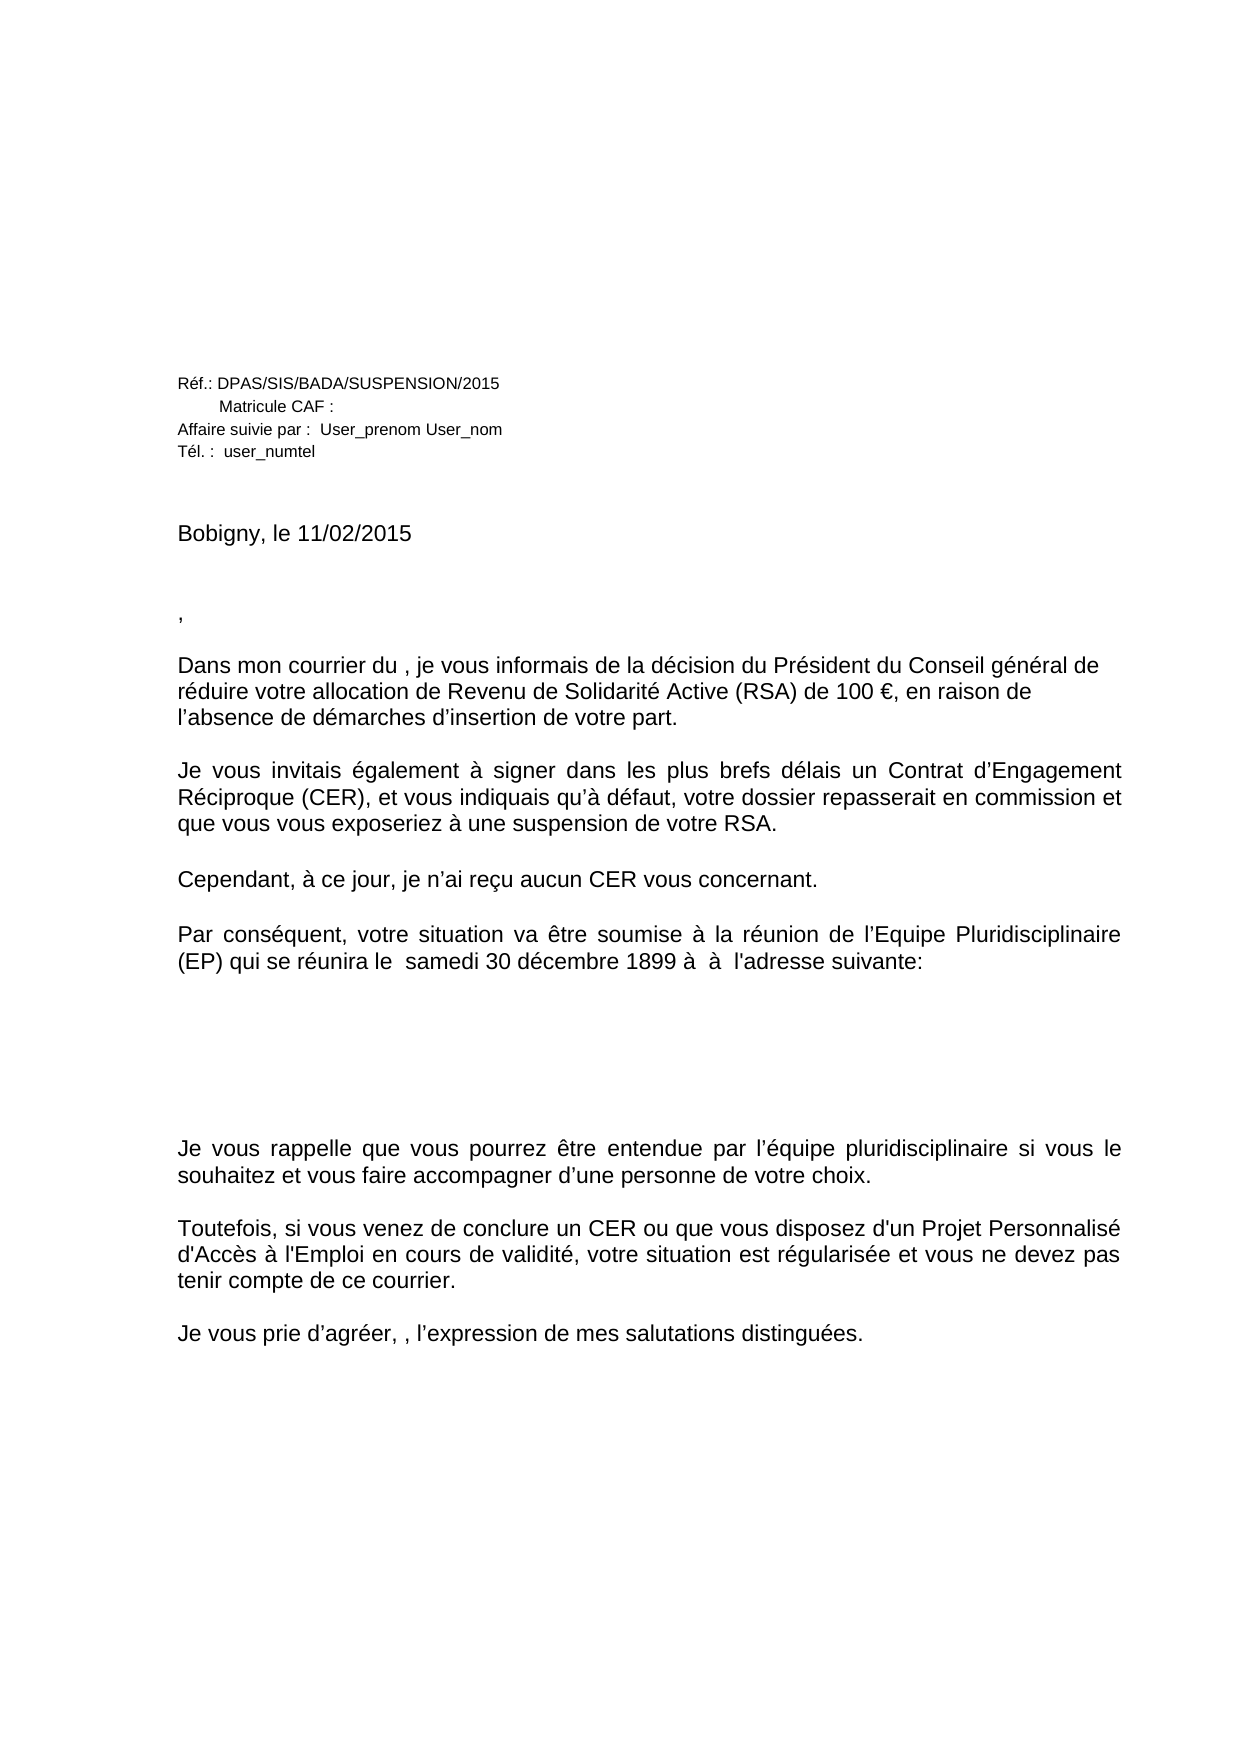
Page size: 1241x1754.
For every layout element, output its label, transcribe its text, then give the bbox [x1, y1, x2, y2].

table_header [177, 233, 649, 271]
text Dans mon courrier du , je vous informais de la décision du Président du Conseil général de réduire votre allocation de Revenu de Solidarité Active (RSA) de 100 €, en raison de l’absence de démarches d’insertion de votre part. [177, 652, 1122, 731]
table_header [650, 233, 1122, 271]
table_cell [650, 271, 1122, 371]
text Je vous invitais également à signer dans les plus brefs délais un Contrat d’Engagement Réciproque (CER), et vous indiquais qu’à défaut, votre dossier repasserait en commission et que vous vous exposeriez à une suspension de votre RSA. [177, 757, 1122, 836]
text Cependant, à ce jour, je n’ai reçu aucun CER vous concernant. [177, 866, 1122, 892]
text Toutefois, si vous venez de conclure un CER ou que vous disposez d'un Projet Personnalisé d'Accès à l'Emploi en cours de validité, votre situation est régularisée et vous ne devez pas tenir compte de ce courrier. [177, 1214, 1122, 1293]
table_cell Réf.: DPAS/SIS/BADA/SUSPENSION/2015 Matricule CAF : Affaire suivie par : user_prenom user_nom Tél. : user_numtel Bobigny, le 11/02/2015 [177, 371, 649, 546]
table_cell [177, 271, 649, 371]
text Par conséquent, votre situation va être soumise à la réunion de l’Equipe Pluridisciplinaire (EP) qui se réunira le samedi 30 décembre 1899 à à l'adresse suivante: [177, 921, 1122, 974]
table_cell [650, 371, 1122, 546]
text Je vous prie d’agréer, , l’expression de mes salutations distinguées. [177, 1320, 1122, 1346]
text Je vous rappelle que vous pourrez être entendue par l’équipe pluridisciplinaire si vous le souhaitez et vous faire accompagner d’une personne de votre choix. [177, 1135, 1122, 1188]
text , [177, 599, 1122, 625]
